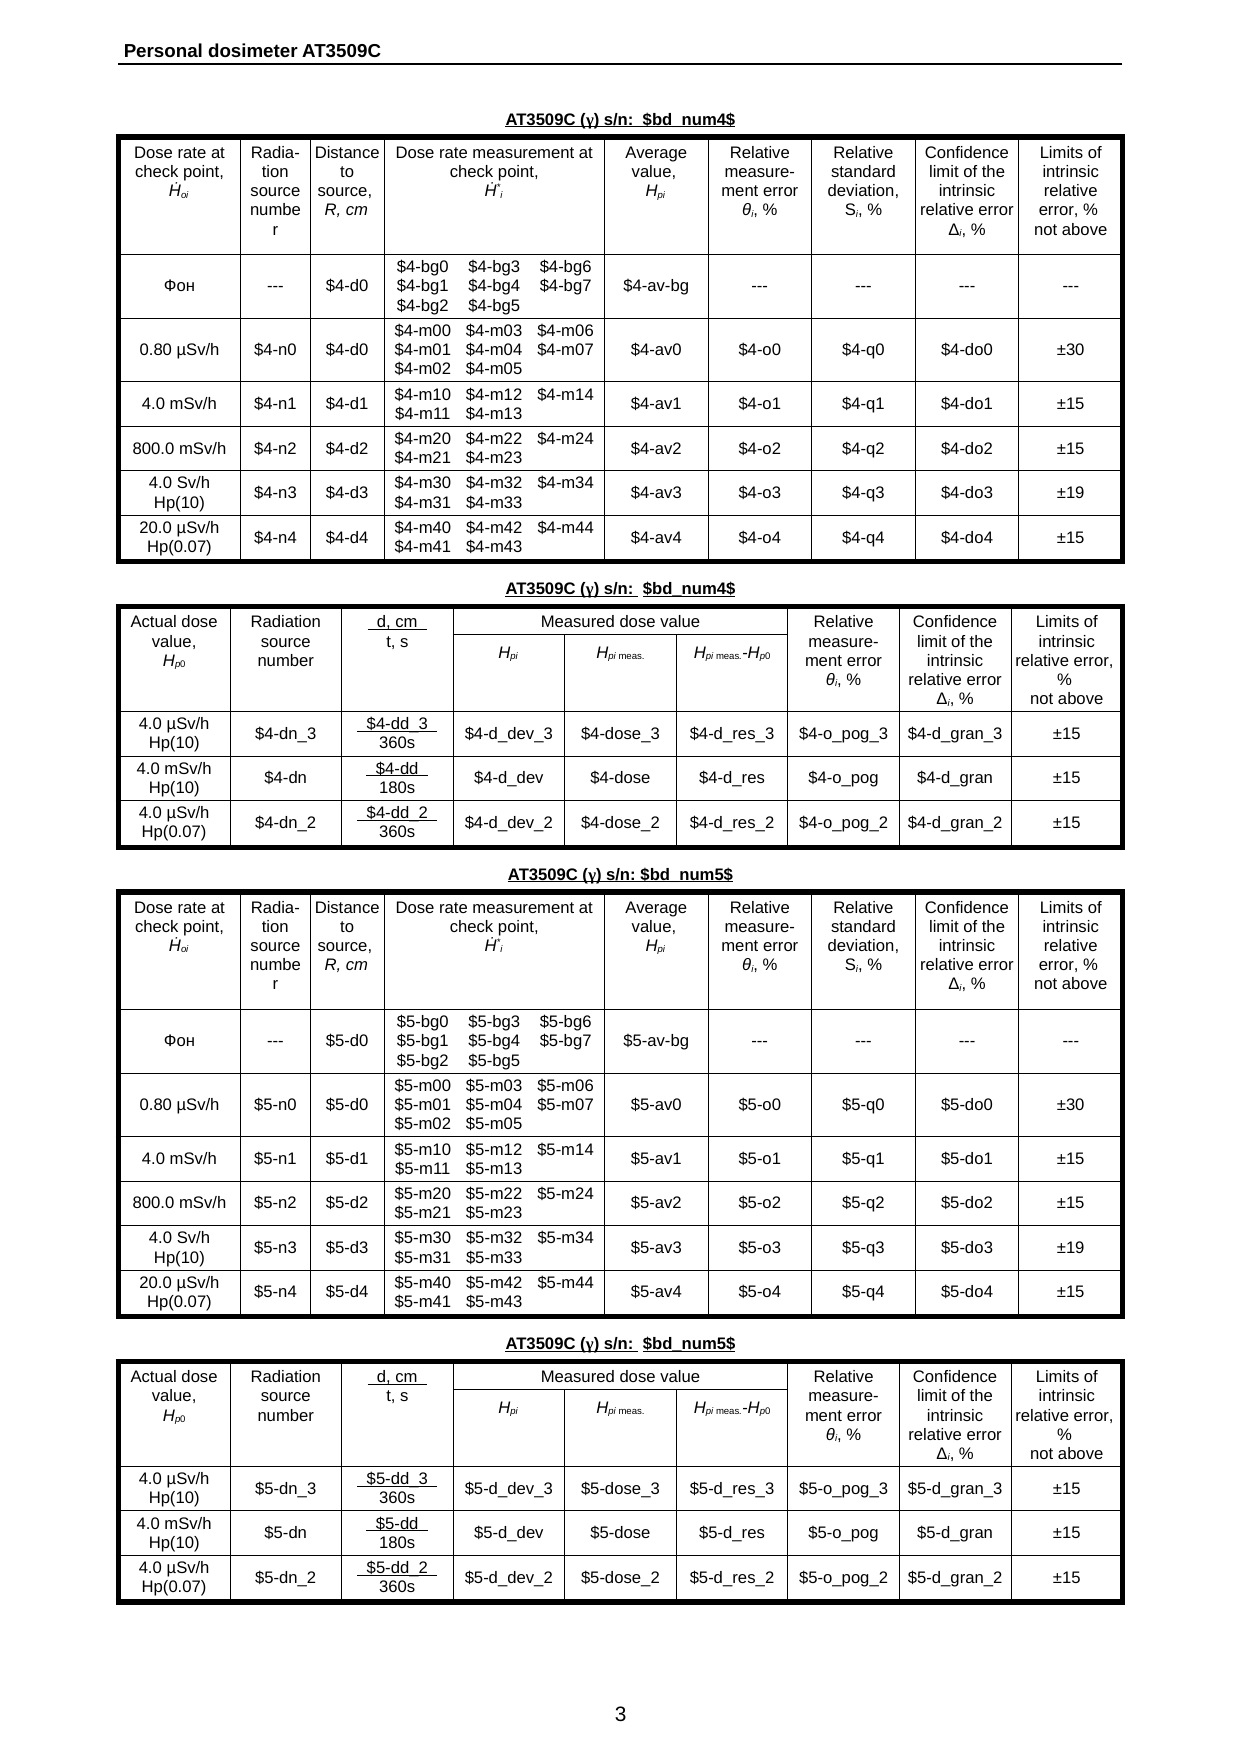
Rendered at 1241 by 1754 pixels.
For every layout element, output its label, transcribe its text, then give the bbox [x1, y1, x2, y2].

table_cell $4-d4 [311, 516, 384, 559]
table_cell Dose rate measurement at check point, Ḣ*i [385, 140, 604, 254]
table_cell Limits of intrinsic relative error, % not above [1019, 895, 1120, 1009]
table_cell $5-d_gran_2 [900, 1556, 1011, 1599]
table_cell $5-n2 [241, 1182, 310, 1225]
table_cell Limits of intrinsic relative error, % not above [1012, 1364, 1120, 1466]
table_cell $5-n1 [241, 1137, 310, 1181]
table_cell $5-o_pog [788, 1511, 899, 1555]
table_cell $4-dd_2 360s [342, 801, 453, 844]
table_cell Confidence limit of the intrinsic relative error Δi, % [916, 140, 1018, 254]
table_cell $5-m40 $5-m41 $5-m42 $5-m43 $5-m44 [385, 1271, 604, 1314]
table_cell $5-q2 [812, 1182, 915, 1225]
table_cell $4-n4 [241, 516, 310, 559]
table_cell 4.0 mSv/h Hp(10) [121, 1511, 230, 1555]
table_cell 4.0 mSv/h Hp(10) [121, 757, 230, 800]
table_cell $5-m00 $5-m01 $5-m02 $5-m03 $5-m04 $5-m05 $5-m06 $5-m07 [385, 1074, 604, 1136]
table_cell $5-d_res_3 [677, 1467, 787, 1510]
table_cell $4-av1 [605, 382, 708, 426]
table_cell --- [812, 1010, 915, 1072]
table_cell $5-av3 [605, 1226, 708, 1269]
table_cell $5-bg0 $5-bg1 $5-bg2 $5-bg3 $5-bg4 $5-bg5 $5-bg6 $5-bg7 [385, 1010, 604, 1072]
table_cell $5-q1 [812, 1137, 915, 1181]
table_cell $5-d_gran [900, 1511, 1011, 1555]
table_cell --- [241, 1010, 310, 1072]
table_cell ±15 [1012, 801, 1120, 844]
table_cell $4-do3 [916, 471, 1018, 515]
table_cell $4-d0 [311, 319, 384, 381]
table_cell $5-q0 [812, 1074, 915, 1136]
table_cell ±15 [1012, 757, 1120, 800]
table_cell $4-m40 $4-m41 $4-m42 $4-m43 $4-m44 [385, 516, 604, 559]
table_cell $5-av4 [605, 1271, 708, 1314]
table_cell $4-dn [231, 757, 341, 800]
table_cell $4-dn_2 [231, 801, 341, 844]
table_cell $4-d_gran_3 [900, 712, 1011, 756]
table_cell $5-d_dev [454, 1511, 564, 1555]
table_cell $5-dn_3 [231, 1467, 341, 1510]
table_cell $5-o_pog_3 [788, 1467, 899, 1510]
table_cell ±15 [1012, 1556, 1120, 1599]
table_cell $4-d3 [311, 471, 384, 515]
table_cell $4-dose [565, 757, 676, 800]
table_cell $4-d_gran_2 [900, 801, 1011, 844]
table_cell $4-o_pog_2 [788, 801, 899, 844]
table_cell Average value, Hpi [605, 895, 708, 1009]
table_cell --- [1019, 1010, 1120, 1072]
table_cell 4.0 µSv/h Hp(10) [121, 1467, 230, 1510]
table_cell $4-o_pog [788, 757, 899, 800]
table_cell $4-o2 [709, 427, 811, 470]
table_cell Hpi meas.-Hp0 [677, 1390, 787, 1466]
table_cell ±15 [1019, 1137, 1120, 1181]
table_header AT3509C (γ) s/n: $bd_num5$ [118, 1319, 1122, 1359]
table_cell $4-o3 [709, 471, 811, 515]
table_cell 20.0 µSv/h Hp(0.07) [121, 1271, 240, 1314]
table_cell $4-m10 $4-m11 $4-m12 $4-m13 $4-m14 [385, 382, 604, 426]
table_cell $5-av1 [605, 1137, 708, 1181]
table_cell $5-o0 [709, 1074, 811, 1136]
table_cell ±15 [1019, 1182, 1120, 1225]
table_cell Radiation source number [231, 609, 341, 711]
table_cell ±30 [1019, 319, 1120, 381]
table_header AT3509C (γ) s/n: $bd_num4$ [118, 95, 1122, 134]
table_cell --- [241, 255, 310, 318]
table_cell $4-do2 [916, 427, 1018, 470]
table_cell $5-dd_3 360s [342, 1467, 453, 1510]
table_cell $5-m30 $5-m31 $5-m32 $5-m33 $5-m34 [385, 1226, 604, 1269]
table_cell $5-d2 [311, 1182, 384, 1225]
table_cell d, cm t, s [342, 1364, 453, 1466]
table_cell 0.80 µSv/h [121, 319, 240, 381]
table_cell Relative measure-ment error θi, % [788, 609, 899, 711]
table_cell $4-d2 [311, 427, 384, 470]
table_cell Measured dose value [454, 609, 787, 634]
table_cell $4-av4 [605, 516, 708, 559]
table_cell $5-d0 [311, 1074, 384, 1136]
table_cell $5-n4 [241, 1271, 310, 1314]
table_cell Hpi meas. [565, 1390, 676, 1466]
table_cell $5-d_dev_3 [454, 1467, 564, 1510]
table_cell Relative measure-ment error θi, % [709, 895, 811, 1009]
table_cell $4-q3 [812, 471, 915, 515]
table_cell Distance to source, R, сm [311, 895, 384, 1009]
table_cell $4-dd 180s [342, 757, 453, 800]
table_cell --- [812, 255, 915, 318]
table_cell Relative measure-ment error θi, % [788, 1364, 899, 1466]
table_cell $4-d_dev_2 [454, 801, 564, 844]
table_cell ±15 [1012, 1511, 1120, 1555]
table_cell $4-d0 [311, 255, 384, 318]
table_cell $5-o4 [709, 1271, 811, 1314]
table_cell 4.0 Sv/h Hp(10) [121, 1226, 240, 1269]
table_cell 800.0 mSv/h [121, 427, 240, 470]
table_cell $4-m20 $4-m21 $4-m22 $4-m23 $4-m24 [385, 427, 604, 470]
table_cell Relative standard deviation, Si, % [812, 895, 915, 1009]
table_cell --- [1019, 255, 1120, 318]
table_cell $4-do1 [916, 382, 1018, 426]
table_cell ±15 [1019, 382, 1120, 426]
table_cell $4-o1 [709, 382, 811, 426]
table_cell Radiation source number [231, 1364, 341, 1466]
table_cell $5-n0 [241, 1074, 310, 1136]
table_cell d, cm t, s [342, 609, 453, 711]
table_header AT3509C (γ) s/n: $bd_num4$ [118, 564, 1122, 604]
table_cell $5-d3 [311, 1226, 384, 1269]
table_cell ±30 [1019, 1074, 1120, 1136]
table_cell $5-dd 180s [342, 1511, 453, 1555]
table_cell $4-n1 [241, 382, 310, 426]
table_cell $4-av2 [605, 427, 708, 470]
table_cell Radia-tion source number [241, 895, 310, 1009]
table_cell $4-dn_3 [231, 712, 341, 756]
table_cell $4-av3 [605, 471, 708, 515]
table_cell $5-n3 [241, 1226, 310, 1269]
table_cell $5-d_gran_3 [900, 1467, 1011, 1510]
table_cell $4-m30 $4-m31 $4-m32 $4-m33 $4-m34 [385, 471, 604, 515]
table_cell $4-d_res [677, 757, 787, 800]
table_cell $5-o2 [709, 1182, 811, 1225]
table_cell Confidence limit of the intrinsic relative error Δi, % [900, 609, 1011, 711]
table_cell $4-o0 [709, 319, 811, 381]
table_cell ±19 [1019, 1226, 1120, 1269]
table_cell $5-o3 [709, 1226, 811, 1269]
table_cell ±15 [1012, 712, 1120, 756]
table_cell --- [916, 1010, 1018, 1072]
table_cell $4-n0 [241, 319, 310, 381]
table_cell $4-av-bg [605, 255, 708, 318]
table_cell Relative standard deviation, Si, % [812, 140, 915, 254]
table_cell 20.0 µSv/h Hp(0.07) [121, 516, 240, 559]
table_cell Radia-tion source number [241, 140, 310, 254]
table_cell $4-q0 [812, 319, 915, 381]
table_cell $4-do4 [916, 516, 1018, 559]
table_cell Actual dose value, Hp0 [121, 609, 230, 711]
table_cell $4-o_pog_3 [788, 712, 899, 756]
table_cell $5-do4 [916, 1271, 1018, 1314]
table_cell 4.0 mSv/h [121, 382, 240, 426]
table_cell Limits of intrinsic relative error, % not above [1012, 609, 1120, 711]
table_cell $5-o1 [709, 1137, 811, 1181]
table_cell $5-dn_2 [231, 1556, 341, 1599]
table_cell Average value, Hpi [605, 140, 708, 254]
table_cell Фон [121, 255, 240, 318]
table_cell Dose rate at check point, Ḣoi [121, 895, 240, 1009]
table_cell Limits of intrinsic relative error, % not above [1019, 140, 1120, 254]
table_cell $4-n2 [241, 427, 310, 470]
table_cell $4-do0 [916, 319, 1018, 381]
table_cell $5-dn [231, 1511, 341, 1555]
table_cell Фон [121, 1010, 240, 1072]
table_cell $5-d4 [311, 1271, 384, 1314]
table_cell $5-av0 [605, 1074, 708, 1136]
table_cell $5-do3 [916, 1226, 1018, 1269]
table_cell $4-d_res_2 [677, 801, 787, 844]
table_cell $4-dose_3 [565, 712, 676, 756]
table_cell 4.0 Sv/h Hp(10) [121, 471, 240, 515]
table_cell Dose rate measurement at check point, Ḣ*i [385, 895, 604, 1009]
table_cell $5-m10 $5-m11 $5-m12 $5-m13 $5-m14 [385, 1137, 604, 1181]
table_cell $5-do2 [916, 1182, 1018, 1225]
table_cell $4-d_gran [900, 757, 1011, 800]
table_cell ±15 [1019, 427, 1120, 470]
table_cell $4-bg0 $4-bg1 $4-bg2 $4-bg3 $4-bg4 $4-bg5 $4-bg6 $4-bg7 [385, 255, 604, 318]
table_cell ±15 [1019, 516, 1120, 559]
table_cell $5-m20 $5-m21 $5-m22 $5-m23 $5-m24 [385, 1182, 604, 1225]
table_cell $5-d_dev_2 [454, 1556, 564, 1599]
table_cell Hpi meas. [565, 635, 676, 711]
table_cell $5-av-bg [605, 1010, 708, 1072]
table_cell $5-d0 [311, 1010, 384, 1072]
table_cell 4.0 µSv/h Hp(0.07) [121, 801, 230, 844]
table_cell ±15 [1012, 1467, 1120, 1510]
table_cell $4-q4 [812, 516, 915, 559]
table_cell $5-dose [565, 1511, 676, 1555]
table_cell Relative measure-ment error θi, % [709, 140, 811, 254]
table_cell $4-q1 [812, 382, 915, 426]
table_cell $5-av2 [605, 1182, 708, 1225]
table_cell $4-o4 [709, 516, 811, 559]
table_cell --- [916, 255, 1018, 318]
table_cell --- [709, 1010, 811, 1072]
table_cell $4-d_dev_3 [454, 712, 564, 756]
table_cell $5-do1 [916, 1137, 1018, 1181]
table_cell $4-n3 [241, 471, 310, 515]
table_cell $5-d_res [677, 1511, 787, 1555]
table_cell 4.0 mSv/h [121, 1137, 240, 1181]
table_cell $5-o_pog_2 [788, 1556, 899, 1599]
table_cell $4-dd_3 360s [342, 712, 453, 756]
table_cell --- [709, 255, 811, 318]
table_cell 4.0 µSv/h Hp(10) [121, 712, 230, 756]
table_cell $4-m00 $4-m01 $4-m02 $4-m03 $4-m04 $4-m05 $4-m06 $4-m07 [385, 319, 604, 381]
table_cell $5-dose_3 [565, 1467, 676, 1510]
table_cell $5-q4 [812, 1271, 915, 1314]
table_cell $5-dose_2 [565, 1556, 676, 1599]
table_cell Hpi meas.-Hp0 [677, 635, 787, 711]
table_cell $4-av0 [605, 319, 708, 381]
table_cell Distance to source, R, сm [311, 140, 384, 254]
table_cell Confidence limit of the intrinsic relative error Δi, % [900, 1364, 1011, 1466]
table_cell $5-d1 [311, 1137, 384, 1181]
table_cell $5-d_res_2 [677, 1556, 787, 1599]
table_cell Hpi [454, 635, 564, 711]
table_cell $4-d_dev [454, 757, 564, 800]
table_cell Hpi [454, 1390, 564, 1466]
table_cell 0.80 µSv/h [121, 1074, 240, 1136]
table_cell Measured dose value [454, 1364, 787, 1389]
table_cell $4-q2 [812, 427, 915, 470]
table_cell ±15 [1019, 1271, 1120, 1314]
table_cell $5-dd_2 360s [342, 1556, 453, 1599]
table_cell 800.0 mSv/h [121, 1182, 240, 1225]
table_cell $4-d_res_3 [677, 712, 787, 756]
table_cell $5-q3 [812, 1226, 915, 1269]
table_cell Dose rate at check point, Ḣoi [121, 140, 240, 254]
table_cell Actual dose value, Hp0 [121, 1364, 230, 1466]
table_cell ±19 [1019, 471, 1120, 515]
table_cell 4.0 µSv/h Hp(0.07) [121, 1556, 230, 1599]
table_header AT3509C (γ) s/n: $bd_num5$ [118, 850, 1122, 889]
table_cell $4-dose_2 [565, 801, 676, 844]
table_cell Confidence limit of the intrinsic relative error Δi, % [916, 895, 1018, 1009]
table_cell $5-do0 [916, 1074, 1018, 1136]
table_cell $4-d1 [311, 382, 384, 426]
